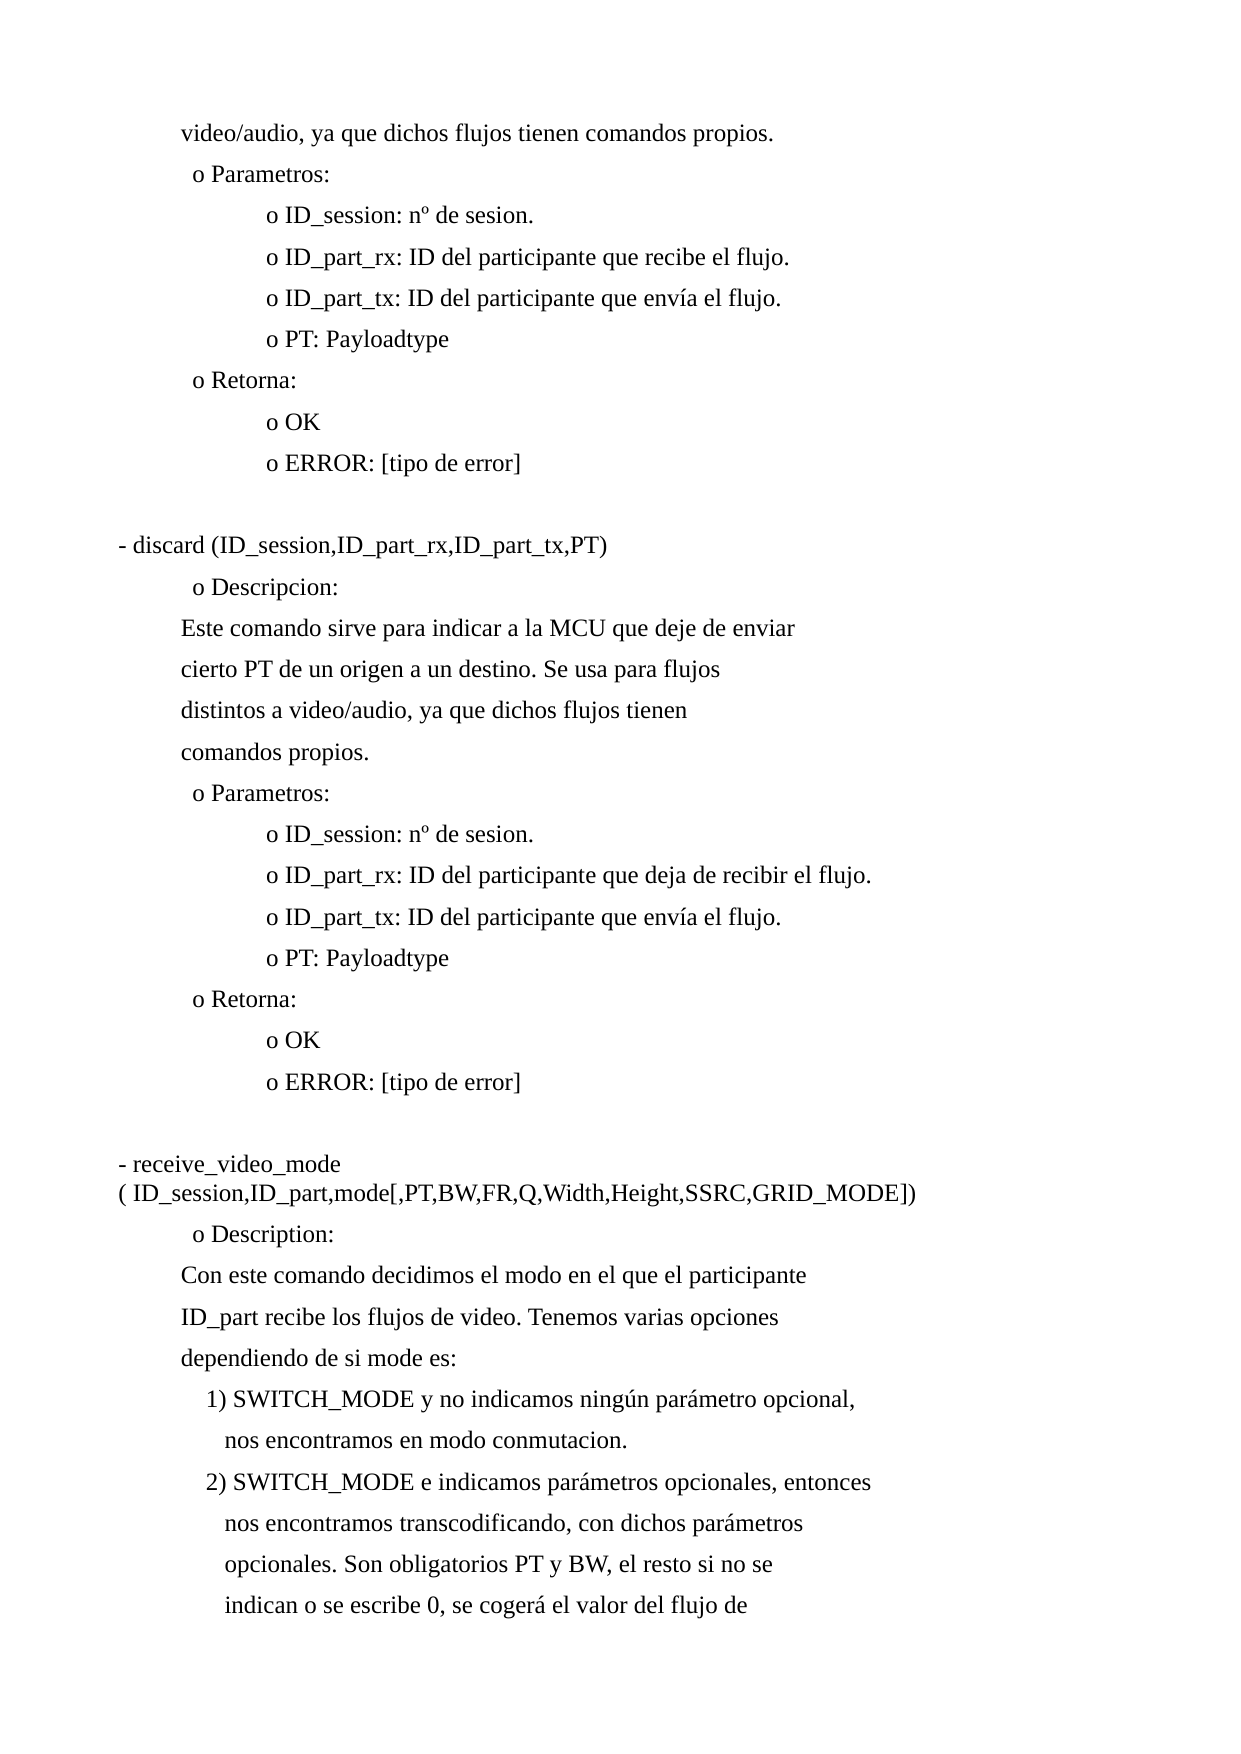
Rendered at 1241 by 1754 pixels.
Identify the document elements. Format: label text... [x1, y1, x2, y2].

text o PT: Payloadtype [118, 324, 1122, 353]
text o ID_session: nº de sesion. [118, 201, 1122, 229]
text o Parametros: [118, 159, 1122, 188]
text opcionales. Son obligatorios PT y BW, el resto si no se [118, 1549, 1122, 1578]
text o Retorna: [118, 984, 1122, 1013]
text video/audio, ya que dichos flujos tienen comandos propios. [118, 118, 1122, 147]
text o Parametros: [118, 778, 1122, 807]
text o ID_part_tx: ID del participante que envía el flujo. [118, 902, 1122, 931]
text o OK [118, 1026, 1122, 1054]
text nos encontramos transcodificando, con dichos parámetros [118, 1508, 1122, 1537]
text o ERROR: [tipo de error] [118, 448, 1122, 477]
text dependiendo de si mode es: [118, 1343, 1122, 1372]
text 1) SWITCH_MODE y no indicamos ningún parámetro opcional, [118, 1384, 1122, 1413]
text o PT: Payloadtype [118, 943, 1122, 972]
text o Retorna: [118, 366, 1122, 394]
text distintos a video/audio, ya que dichos flujos tienen [118, 696, 1122, 724]
text o ID_part_rx: ID del participante que deja de recibir el flujo. [118, 861, 1122, 889]
text o ERROR: [tipo de error] [118, 1067, 1122, 1096]
text o Descripcion: [118, 572, 1122, 601]
text Este comando sirve para indicar a la MCU que deje de enviar [118, 613, 1122, 642]
text o ID_part_tx: ID del participante que envía el flujo. [118, 283, 1122, 312]
text o ID_session: nº de sesion. [118, 819, 1122, 848]
text indican o se escribe 0, se cogerá el valor del flujo de [118, 1591, 1122, 1619]
text Con este comando decidimos el modo en el que el participante [118, 1261, 1122, 1289]
text ID_part recibe los flujos de video. Tenemos varias opciones [118, 1302, 1122, 1331]
text o Description: [118, 1219, 1122, 1248]
text cierto PT de un origen a un destino. Se usa para flujos [118, 654, 1122, 683]
text o ID_part_rx: ID del participante que recibe el flujo. [118, 242, 1122, 271]
text - discard (ID_session,ID_part_rx,ID_part_tx,PT) [118, 531, 1122, 559]
text comandos propios. [118, 737, 1122, 766]
text nos encontramos en modo conmutacion. [118, 1426, 1122, 1454]
text - receive_video_mode ( ID_session,ID_part,mode[,PT,BW,FR,Q,Width,Height,SSRC,GRID_MODE]) [118, 1149, 1122, 1207]
text o OK [118, 407, 1122, 436]
text 2) SWITCH_MODE e indicamos parámetros opcionales, entonces [118, 1467, 1122, 1496]
